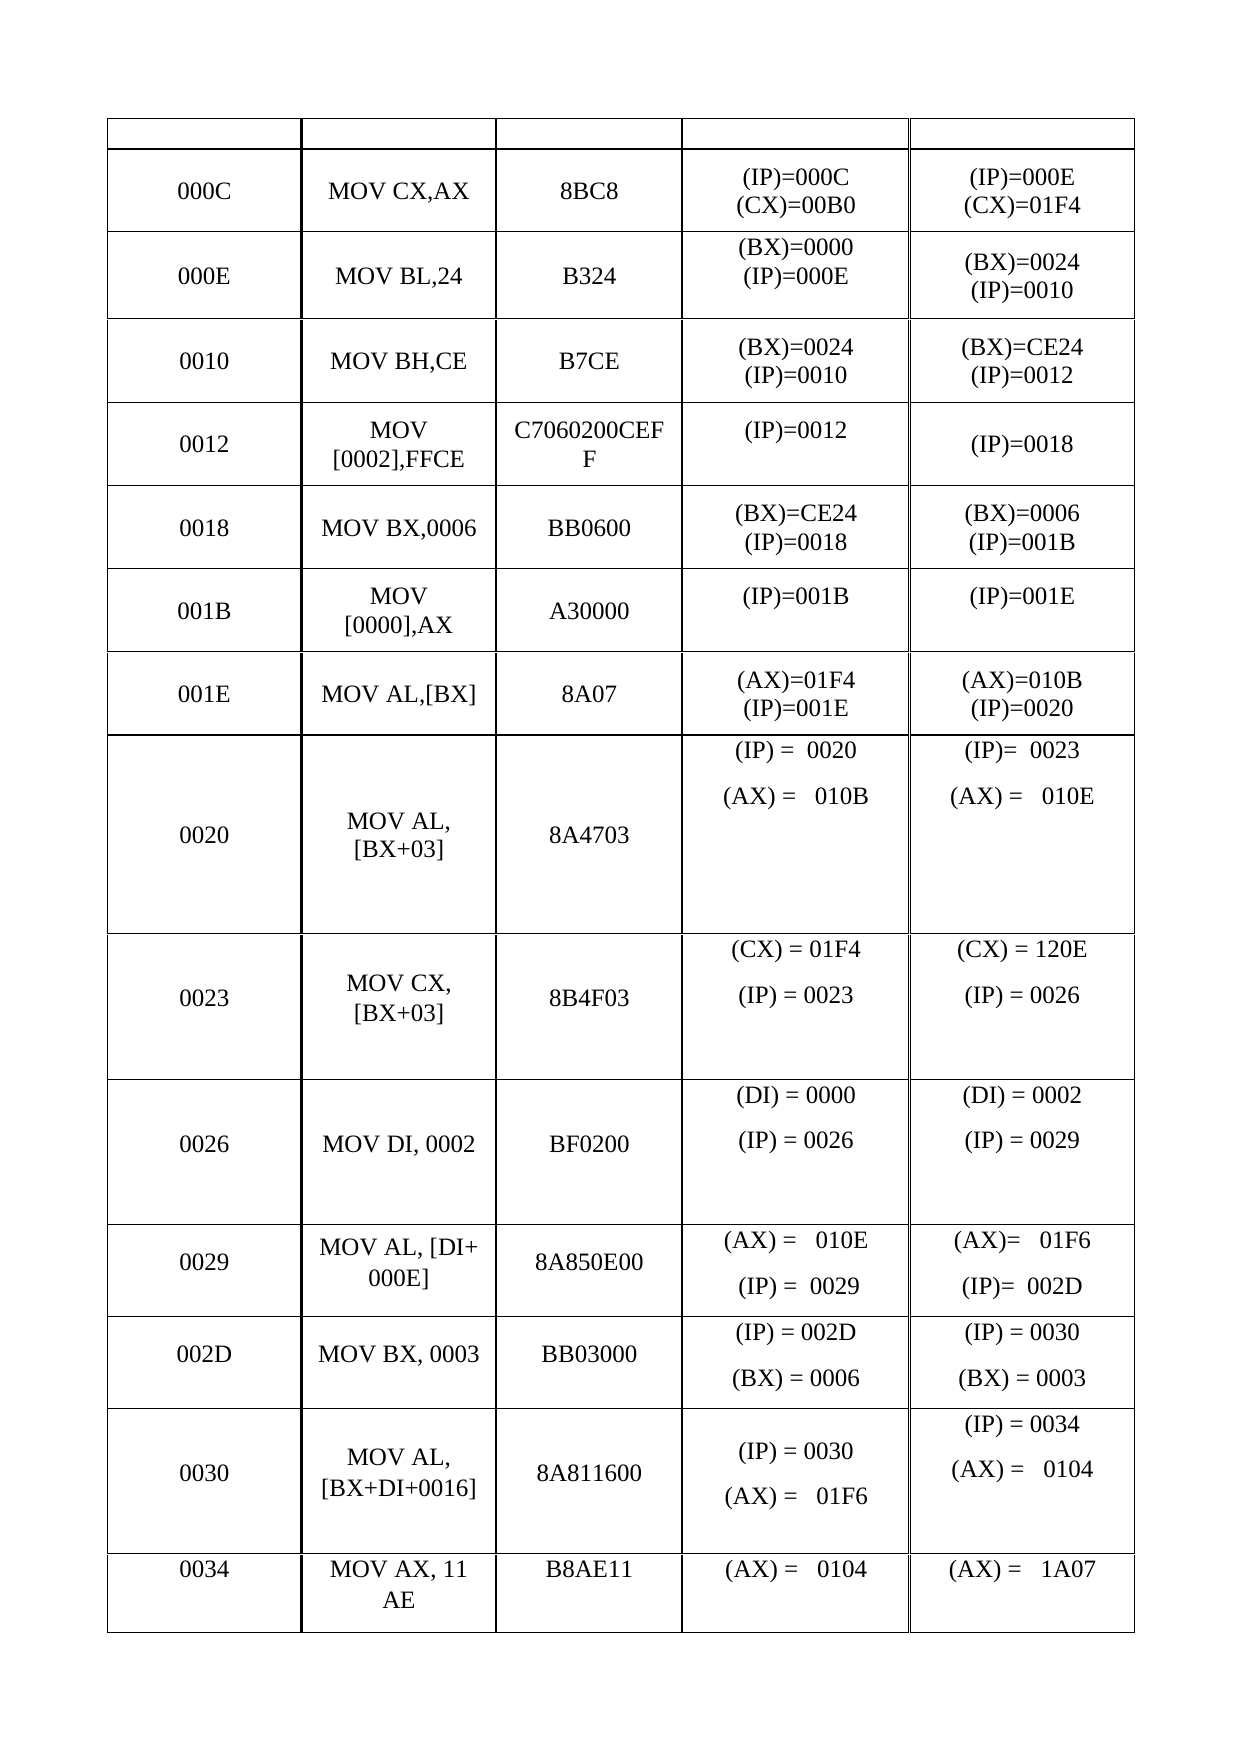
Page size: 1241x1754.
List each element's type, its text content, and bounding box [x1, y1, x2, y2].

table_cell MOV AL,[BX] [303, 653, 495, 734]
table_cell BB0600 [497, 486, 681, 568]
table_cell MOV BX,0006 [303, 486, 495, 568]
table_cell (DI) = 0002 (IP) = 0029 [911, 1080, 1134, 1224]
table_cell BF0200 [497, 1080, 681, 1224]
table_cell 001E [108, 653, 300, 734]
table_cell B8AE11 [497, 1555, 681, 1632]
table_cell 0026 [108, 1080, 300, 1224]
table_cell C7060200CEFF [497, 403, 681, 485]
table_cell 000E [108, 232, 300, 318]
table_cell (IP)=0018 [911, 403, 1134, 485]
table_cell (IP)=0012 [683, 403, 908, 485]
table_cell 001B [108, 569, 300, 651]
table_cell (IP) = 0034 (AX) = 0104 [911, 1409, 1134, 1553]
table_cell B7CE [497, 320, 681, 402]
table_cell (AX) = 0104 [683, 1555, 908, 1632]
table_cell (AX)= 01F6 (IP)= 002D [911, 1225, 1134, 1316]
table_cell (IP)=001B [683, 569, 908, 651]
table_cell (IP) = 0030 (BX) = 0003 [911, 1317, 1134, 1408]
table_cell 0029 [108, 1225, 300, 1316]
table_cell MOV CX, [BX+03] [303, 935, 495, 1079]
table_cell MOV AL,[BX+03] [303, 736, 495, 933]
table_cell 8A4703 [497, 736, 681, 933]
table_cell MOV AL, [BX+DI+0016] [303, 1409, 495, 1553]
table_cell MOV AX, 11 AE [303, 1555, 495, 1632]
table_cell MOV [0000],AX [303, 569, 495, 651]
table_cell 0010 [108, 320, 300, 402]
table_cell 0020 [108, 736, 300, 933]
table_cell (IP) = 0020 (AX) = 010B [683, 736, 908, 933]
table_cell (IP) = 0030 (AX) = 01F6 [683, 1409, 908, 1553]
table_cell (CX) = 01F4 (IP) = 0023 [683, 935, 908, 1079]
table_cell (BX)=0006 (IP)=001B [911, 486, 1134, 568]
table_cell (AX) = 1A07 [911, 1555, 1134, 1632]
table_cell (AX)=01F4 (IP)=001E [683, 653, 908, 734]
table_cell 8BC8 [497, 150, 681, 231]
table_cell [911, 119, 1134, 148]
table_cell MOV [0002],FFCE [303, 403, 495, 485]
table_cell MOV CX,AX [303, 150, 495, 231]
table_cell 002D [108, 1317, 300, 1408]
table_cell (IP)=001E [911, 569, 1134, 651]
table_cell BB03000 [497, 1317, 681, 1408]
table_cell (DI) = 0000 (IP) = 0026 [683, 1080, 908, 1224]
table_cell MOV AL, [DI+ 000E] [303, 1225, 495, 1316]
table_cell 0034 [108, 1555, 300, 1632]
table_cell (IP) = 002D (BX) = 0006 [683, 1317, 908, 1408]
table_cell 8A07 [497, 653, 681, 734]
table_cell [303, 119, 495, 148]
table_cell (IP)= 0023 (AX) = 010E [911, 736, 1134, 933]
table_cell [108, 119, 300, 148]
table_cell 0030 [108, 1409, 300, 1553]
table_cell (BX)=CE24 (IP)=0012 [911, 320, 1134, 402]
table_cell MOV BX, 0003 [303, 1317, 495, 1408]
table_cell (BX)=0024 (IP)=0010 [683, 320, 908, 402]
table_cell (IP)=000E (CX)=01F4 [911, 150, 1134, 231]
table_cell (CX) = 120E (IP) = 0026 [911, 935, 1134, 1079]
table_cell (AX)=010B (IP)=0020 [911, 653, 1134, 734]
table_cell 8A850E00 [497, 1225, 681, 1316]
table_cell (BX)=CE24 (IP)=0018 [683, 486, 908, 568]
table_cell 000C [108, 150, 300, 231]
table_cell 0012 [108, 403, 300, 485]
table_cell 8B4F03 [497, 935, 681, 1079]
table_cell 8A811600 [497, 1409, 681, 1553]
table_cell A30000 [497, 569, 681, 651]
table_cell 0023 [108, 935, 300, 1079]
table_cell [497, 119, 681, 148]
table_cell [683, 119, 908, 148]
table_cell B324 [497, 232, 681, 318]
table_cell (AX) = 010E (IP) = 0029 [683, 1225, 908, 1316]
table_cell MOV BH,CE [303, 320, 495, 402]
table_cell (BX)=0024 (IP)=0010 [911, 232, 1134, 318]
table_cell MOV DI, 0002 [303, 1080, 495, 1224]
table_cell MOV BL,24 [303, 232, 495, 318]
table_cell (BX)=0000 (IP)=000E [683, 232, 908, 318]
table_cell (IP)=000C (CX)=00B0 [683, 150, 908, 231]
table_cell 0018 [108, 486, 300, 568]
